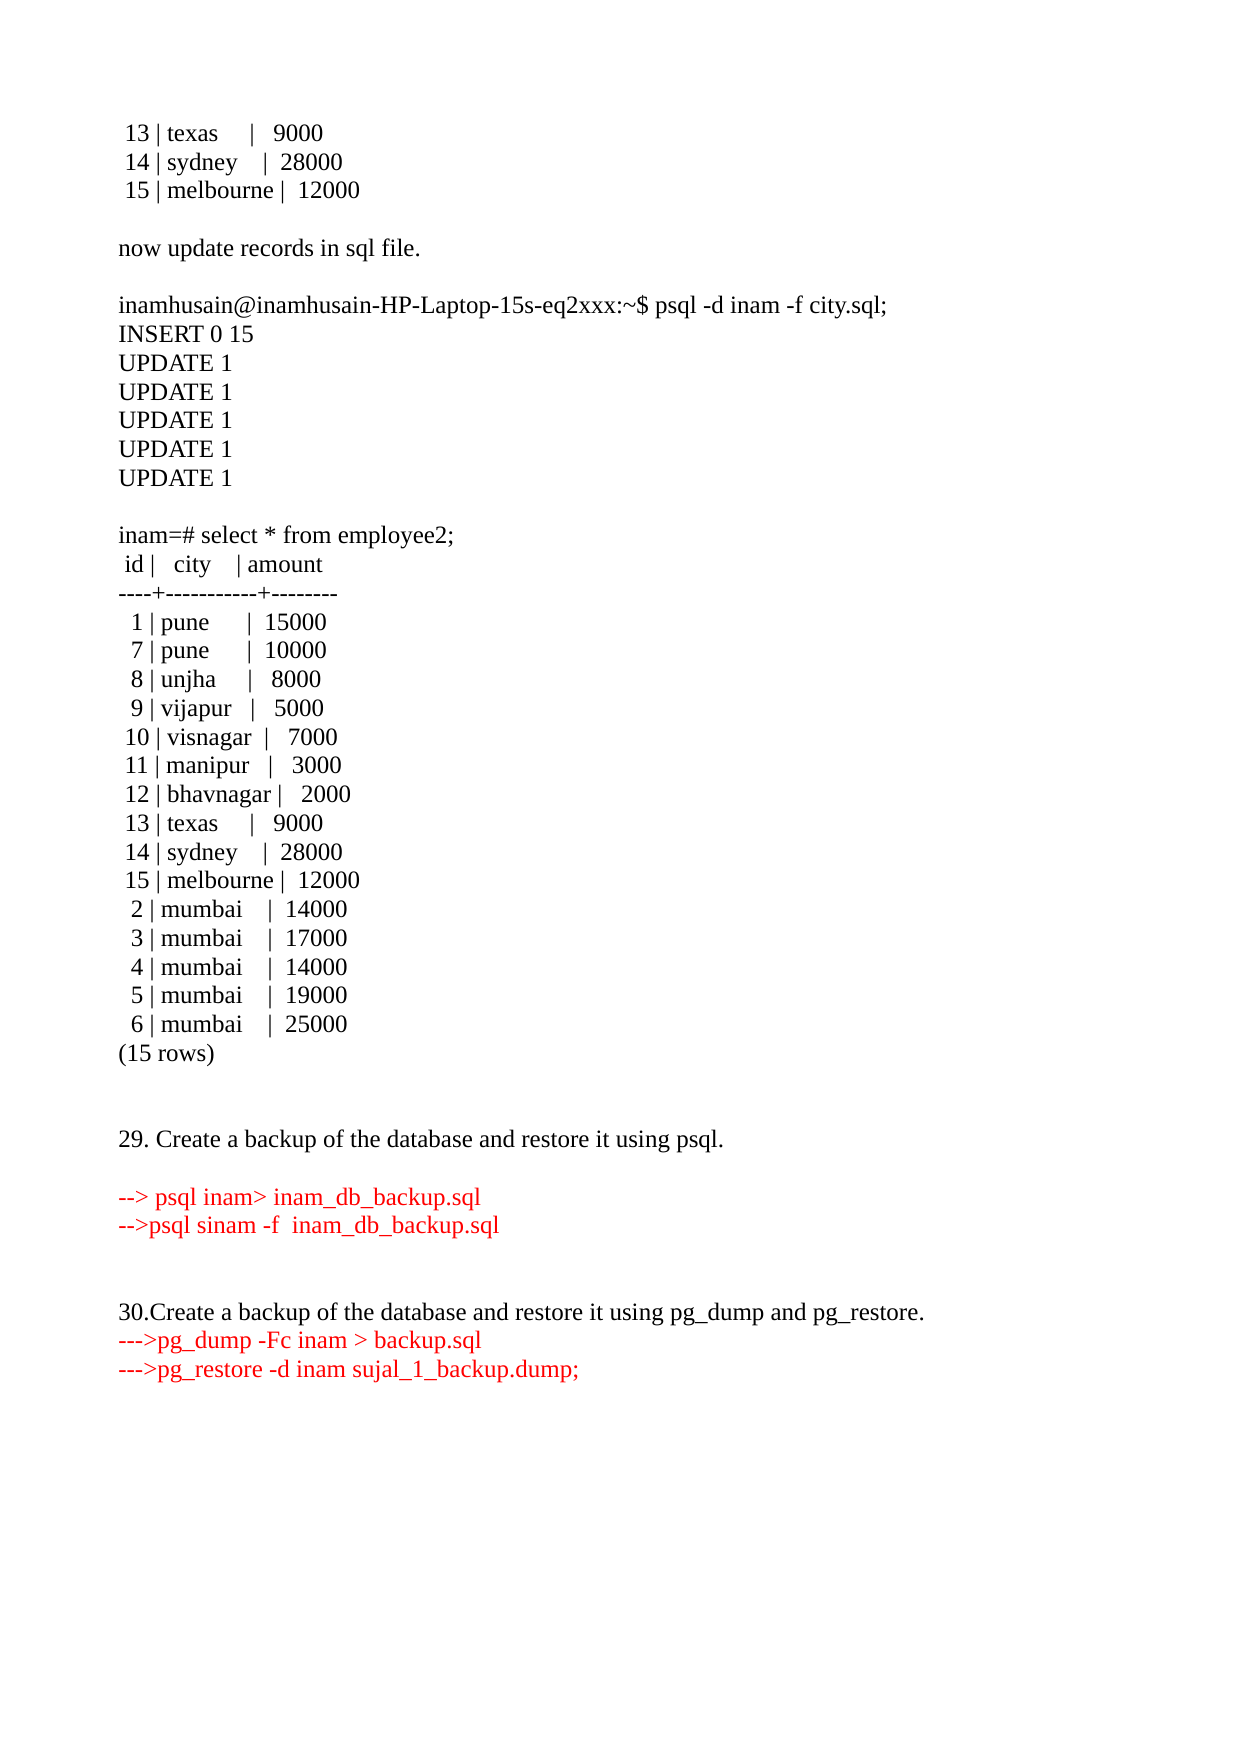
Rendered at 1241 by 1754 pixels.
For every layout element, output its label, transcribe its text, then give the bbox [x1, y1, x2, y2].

text id | city | amount [118, 549, 1122, 578]
text UPDATE 1 [118, 348, 1122, 377]
text 5 | mumbai | 19000 [118, 981, 1122, 1009]
text 1 | pune | 15000 [118, 607, 1122, 636]
text 4 | mumbai | 14000 [118, 952, 1122, 981]
text inam=# select * from employee2; [118, 521, 1122, 549]
text 12 | bhavnagar | 2000 [118, 779, 1122, 808]
text INSERT 0 15 [118, 319, 1122, 348]
text 9 | vijapur | 5000 [118, 693, 1122, 722]
text 13 | texas | 9000 [118, 118, 1122, 147]
text 14 | sydney | 28000 [118, 837, 1122, 866]
text UPDATE 1 [118, 377, 1122, 406]
text -->psql sinam -f inam_db_backup.sql [118, 1211, 1122, 1239]
text 7 | pune | 10000 [118, 636, 1122, 664]
text UPDATE 1 [118, 406, 1122, 434]
text 10 | visnagar | 7000 [118, 722, 1122, 751]
text (15 rows) [118, 1038, 1122, 1067]
text --->pg_restore -d inam sujal_1_backup.dump; [118, 1354, 1122, 1383]
text 6 | mumbai | 25000 [118, 1009, 1122, 1038]
text 15 | melbourne | 12000 [118, 176, 1122, 204]
text 13 | texas | 9000 [118, 808, 1122, 837]
text 3 | mumbai | 17000 [118, 923, 1122, 952]
text inamhusain@inamhusain-HP-Laptop-15s-eq2xxx:~$ psql -d inam -f city.sql; [118, 291, 1122, 319]
text 15 | melbourne | 12000 [118, 866, 1122, 894]
text --> psql inam> inam_db_backup.sql [118, 1182, 1122, 1211]
text 8 | unjha | 8000 [118, 664, 1122, 693]
text ----+-----------+-------- [118, 578, 1122, 607]
text 14 | sydney | 28000 [118, 147, 1122, 176]
text --->pg_dump -Fc inam > backup.sql [118, 1326, 1122, 1354]
text 30.Create a backup of the database and restore it using pg_dump and pg_restore. [118, 1297, 1122, 1326]
text 29. Create a backup of the database and restore it using psql. [118, 1124, 1122, 1153]
text UPDATE 1 [118, 463, 1122, 492]
text now update records in sql file. [118, 233, 1122, 262]
text UPDATE 1 [118, 434, 1122, 463]
text 2 | mumbai | 14000 [118, 894, 1122, 923]
text 11 | manipur | 3000 [118, 751, 1122, 779]
